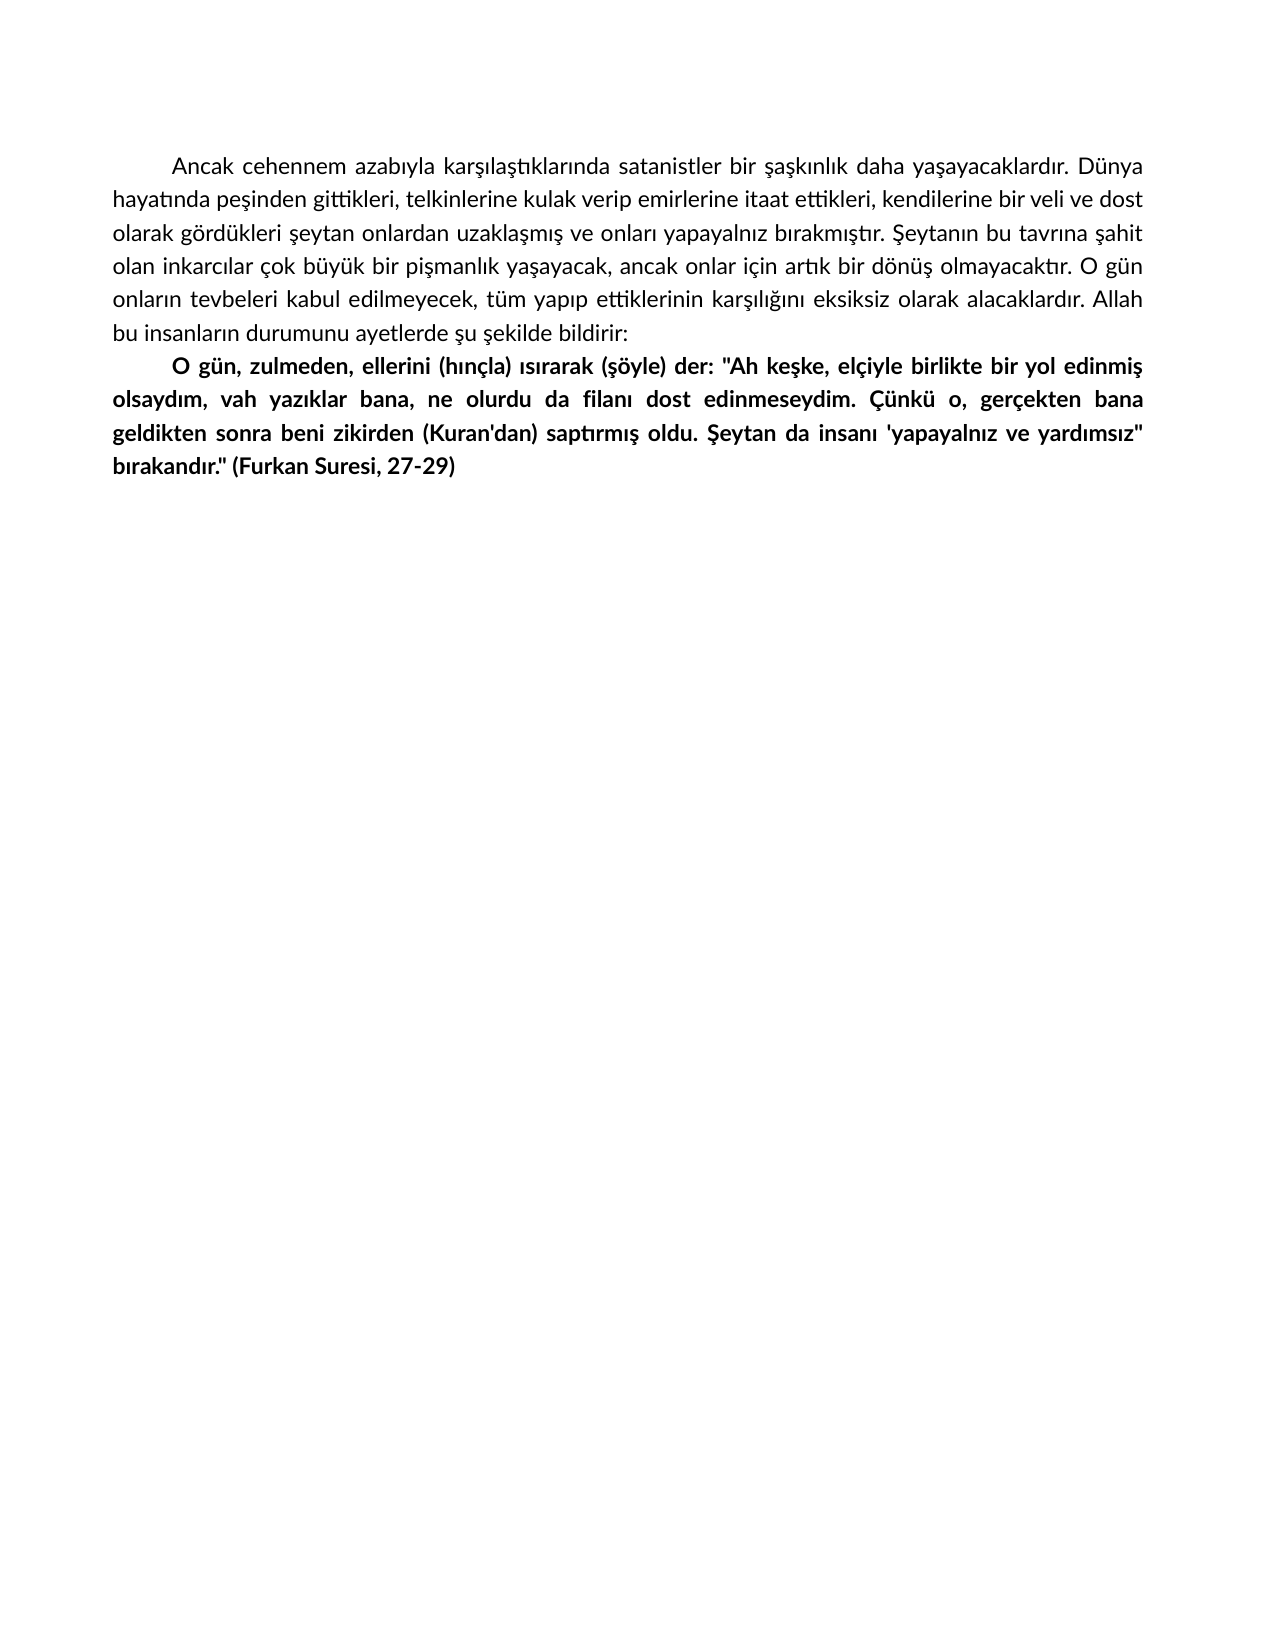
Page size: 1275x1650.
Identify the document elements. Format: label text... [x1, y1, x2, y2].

text Ancak cehennem azabıyla karşılaştıklarında satanistler bir şaşkınlık daha yaşayacaklardır. Dünya hayatında peşinden gittikleri, telkinlerine kulak verip emirlerine itaat ettikleri, kendilerine bir veli ve dost olarak gördükleri şeytan onlardan uzaklaşmış ve onları yapayalnız bırakmıştır. Şeytanın bu tavrına şahit olan inkarcılar çok büyük bir pişmanlık yaşayacak, ancak onlar için artık bir dönüş olmayacaktır. O gün onların tevbeleri kabul edilmeyecek, tüm yapıp ettiklerinin karşılığını eksiksiz olarak alacaklardır. Allah bu insanların durumunu ayetlerde şu şekilde bildirir: [112, 148, 1145, 348]
text O gün, zulmeden, ellerini (hınçla) ısırarak (şöyle) der: "Ah keşke, elçiyle birlikte bir yol edinmiş olsaydım, vah yazıklar bana, ne olurdu da filanı dost edinmeseydim. Çünkü o, gerçekten bana geldikten sonra beni zikirden (Kuran'dan) saptırmış oldu. Şeytan da insanı 'yapayalnız ve yardımsız" bırakandır." (Furkan Suresi, 27-29) [112, 348, 1145, 481]
